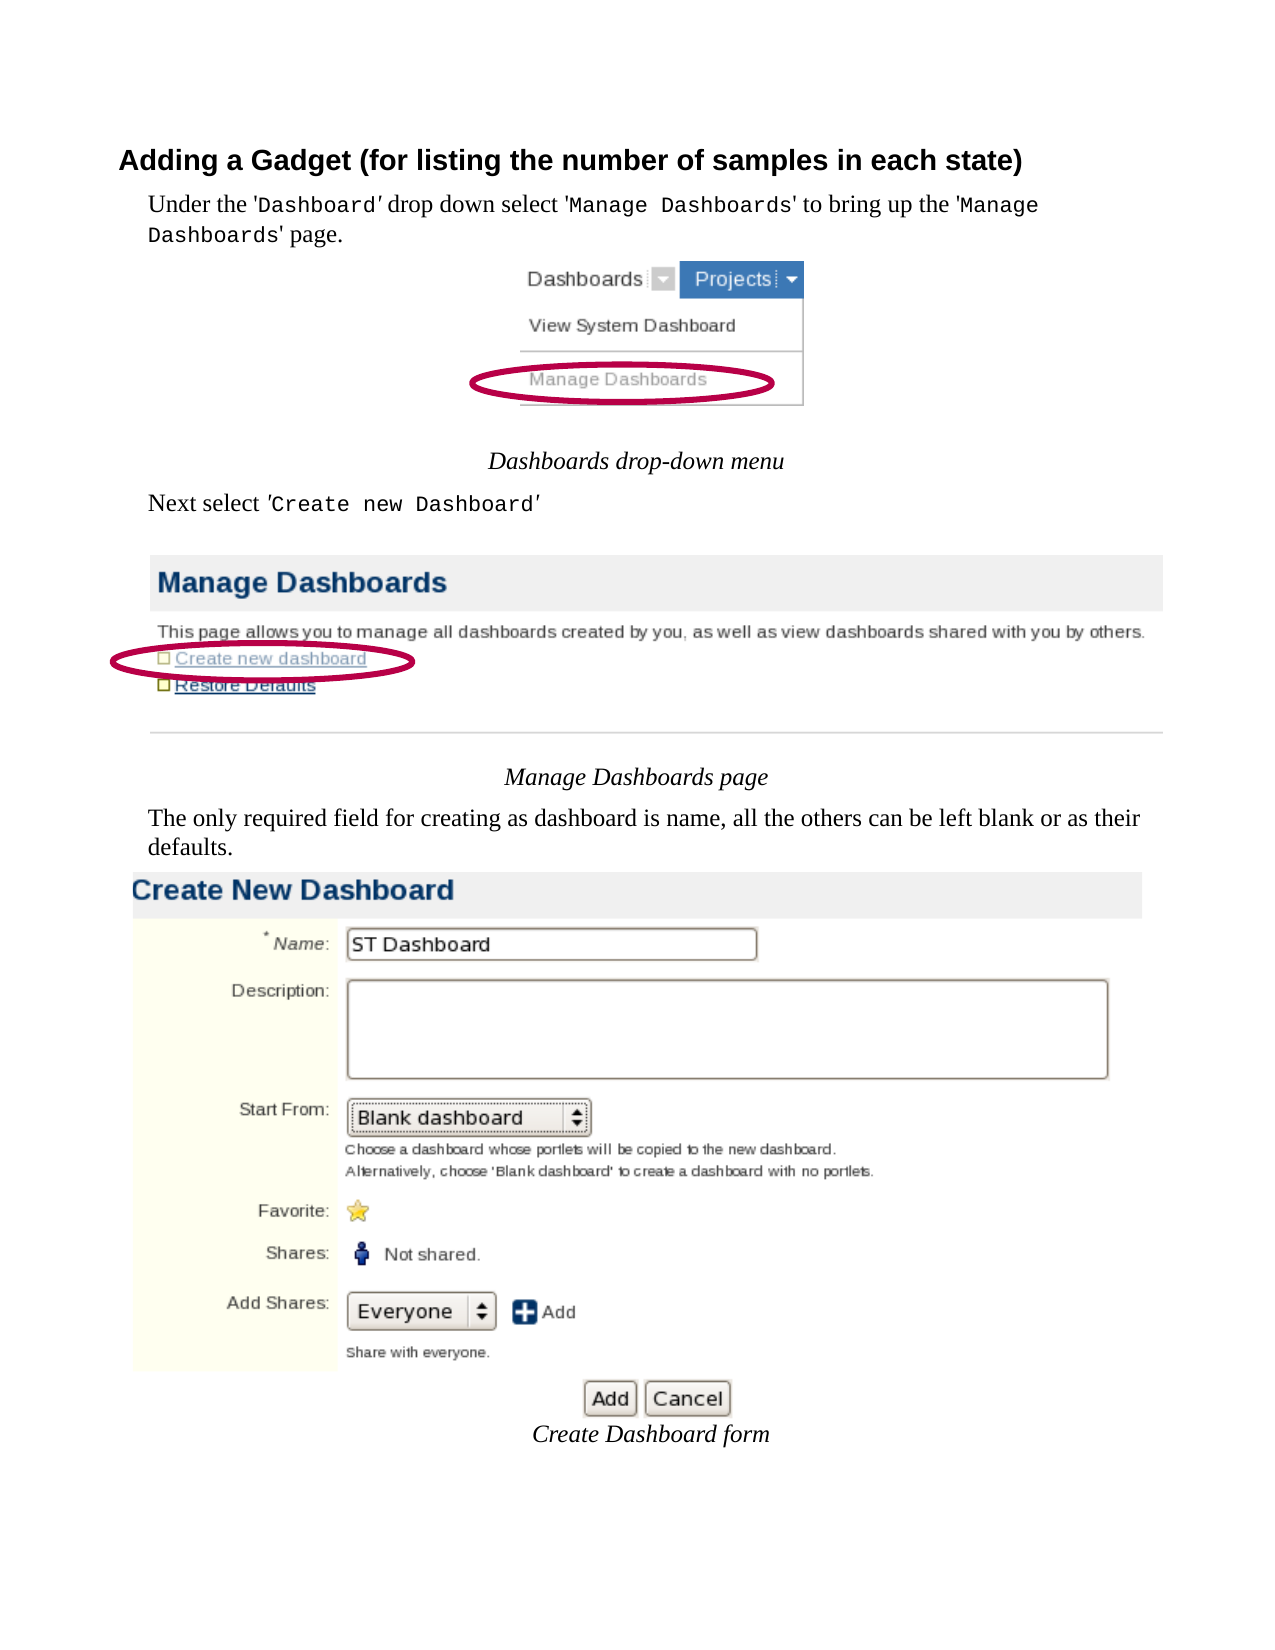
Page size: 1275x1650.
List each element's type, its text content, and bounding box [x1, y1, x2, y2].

picture [150, 555, 1163, 762]
table_cell Create Dashboard form [118, 1420, 1157, 1461]
table_header Adding a Gadget (for listing the number of samples in each state) Under the 'Dashboard' drop down select 'Manage Dashboards' to bring up the 'Manage Dashboards' page. [118, 118, 1157, 261]
table_cell Manage Dashboards page [118, 671, 1157, 803]
table_cell [1143, 873, 1157, 1419]
table_cell Dashboards drop-down menu [118, 446, 1157, 488]
table_cell [118, 261, 1157, 446]
table_cell [118, 873, 132, 1419]
picture [520, 261, 804, 406]
picture [132, 872, 1143, 1420]
table_cell The only required field for creating as dashboard is name, all the others can be left blank or as their defaults. [118, 803, 1157, 873]
table_cell [118, 530, 1157, 653]
table_cell Next select 'Create new Dashboard' [118, 488, 1157, 530]
